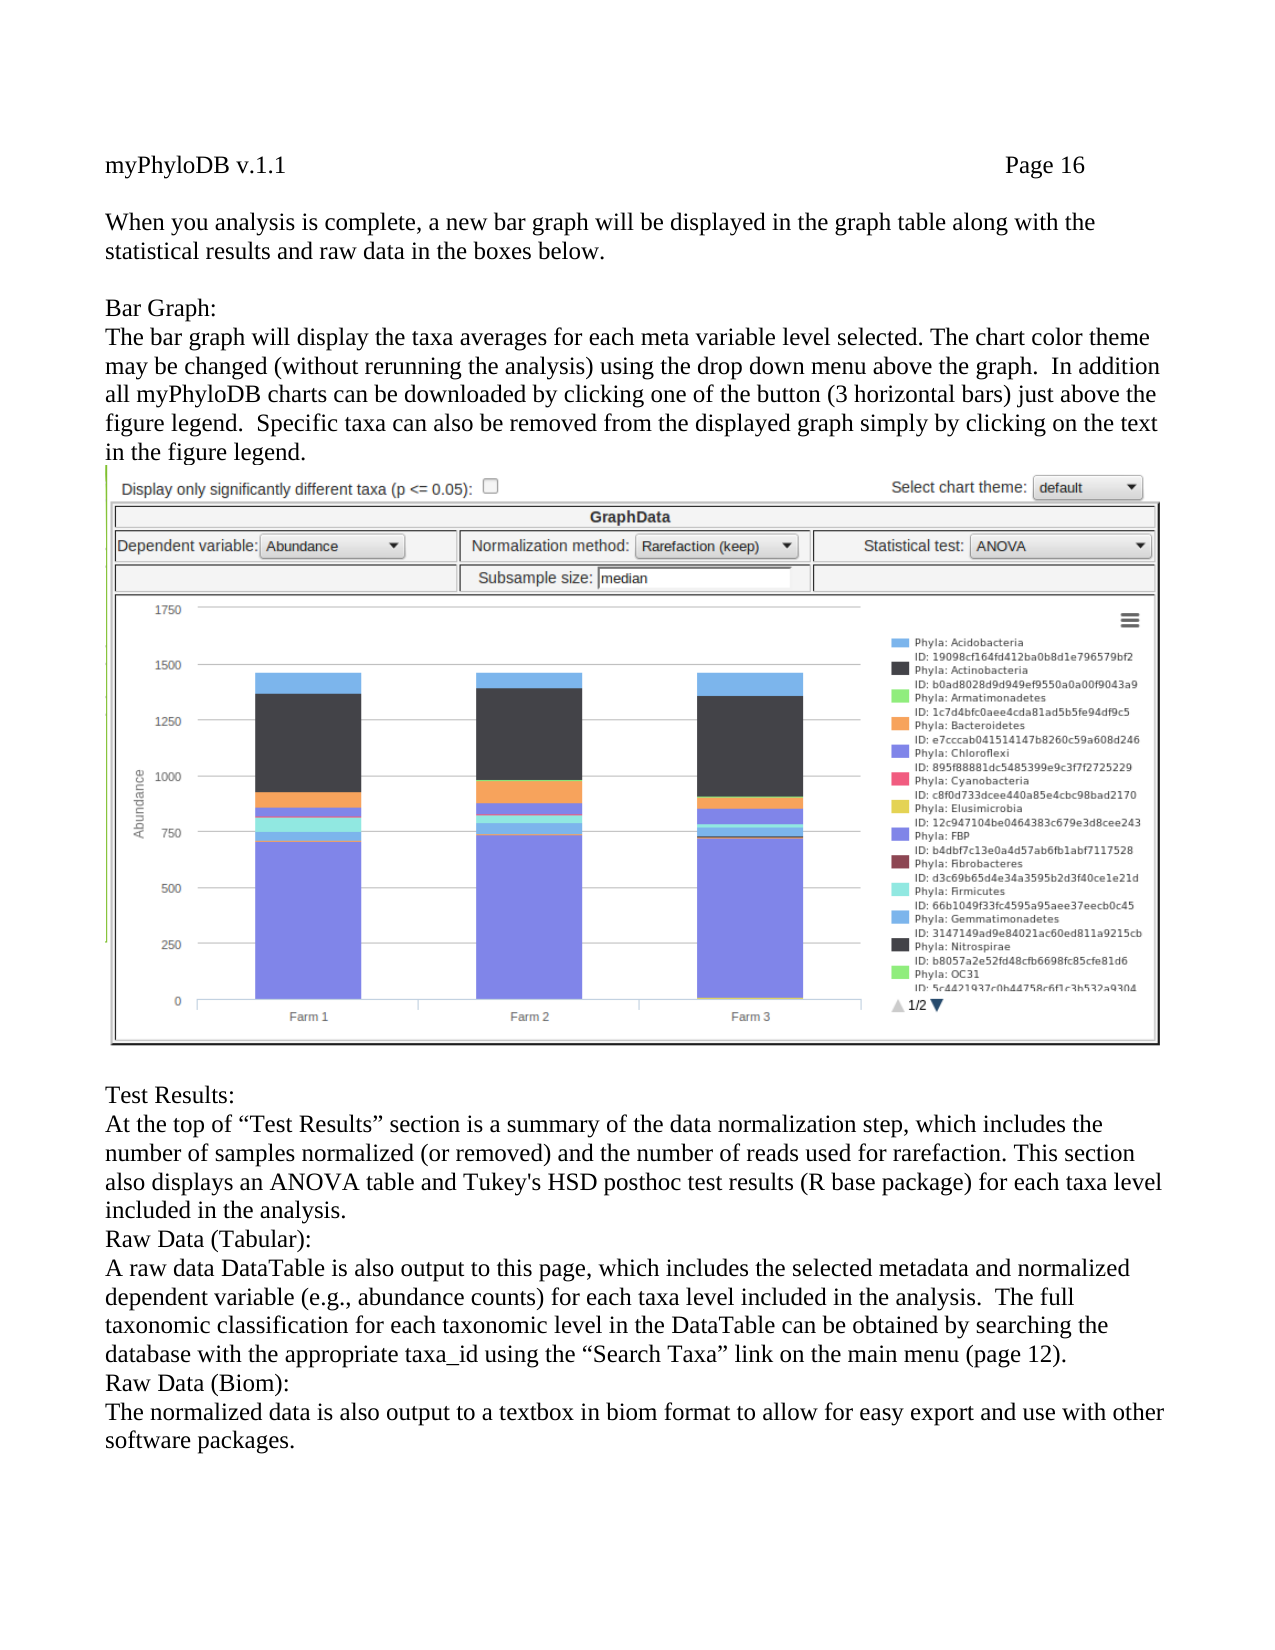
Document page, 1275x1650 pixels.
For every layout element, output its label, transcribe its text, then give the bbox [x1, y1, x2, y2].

text The normalized data is also output to a textbox in biom format to allow for easy export and use with other software packages. [105, 1397, 1170, 1454]
picture [105, 465, 1170, 1052]
text The bar graph will display the taxa averages for each meta variable level selected. The chart color theme may be changed (without rerunning the analysis) using the drop down menu above the graph. In addition all myPhyloDB charts can be downloaded by clicking one of the button (3 horizontal bars) just above the figure legend. Specific taxa can also be removed from the displayed graph simply by clicking on the text in the figure legend. [105, 322, 1170, 465]
text Raw Data (Tabular): [105, 1224, 1170, 1253]
text A raw data DataTable is also output to this page, which includes the selected metadata and normalized dependent variable (e.g., abundance counts) for each taxa level included in the analysis. The full taxonomic classification for each taxonomic level in the DataTable can be obtained by searching the database with the appropriate taxa_id using the “Search Taxa” link on the main menu (page 12). [105, 1253, 1170, 1368]
text Raw Data (Biom): [105, 1368, 1170, 1397]
text When you analysis is complete, a new bar graph will be displayed in the graph table along with the statistical results and raw data in the boxes below. [105, 207, 1170, 264]
text Test Results: [105, 1081, 1170, 1109]
text Bar Graph: [105, 293, 1170, 322]
text At the top of “Test Results” section is a summary of the data normalization step, which includes the number of samples normalized (or removed) and the number of reads used for rarefaction. This section also displays an ANOVA table and Tukey's HSD posthoc test results (R base package) for each taxa level included in the analysis. [105, 1109, 1170, 1224]
